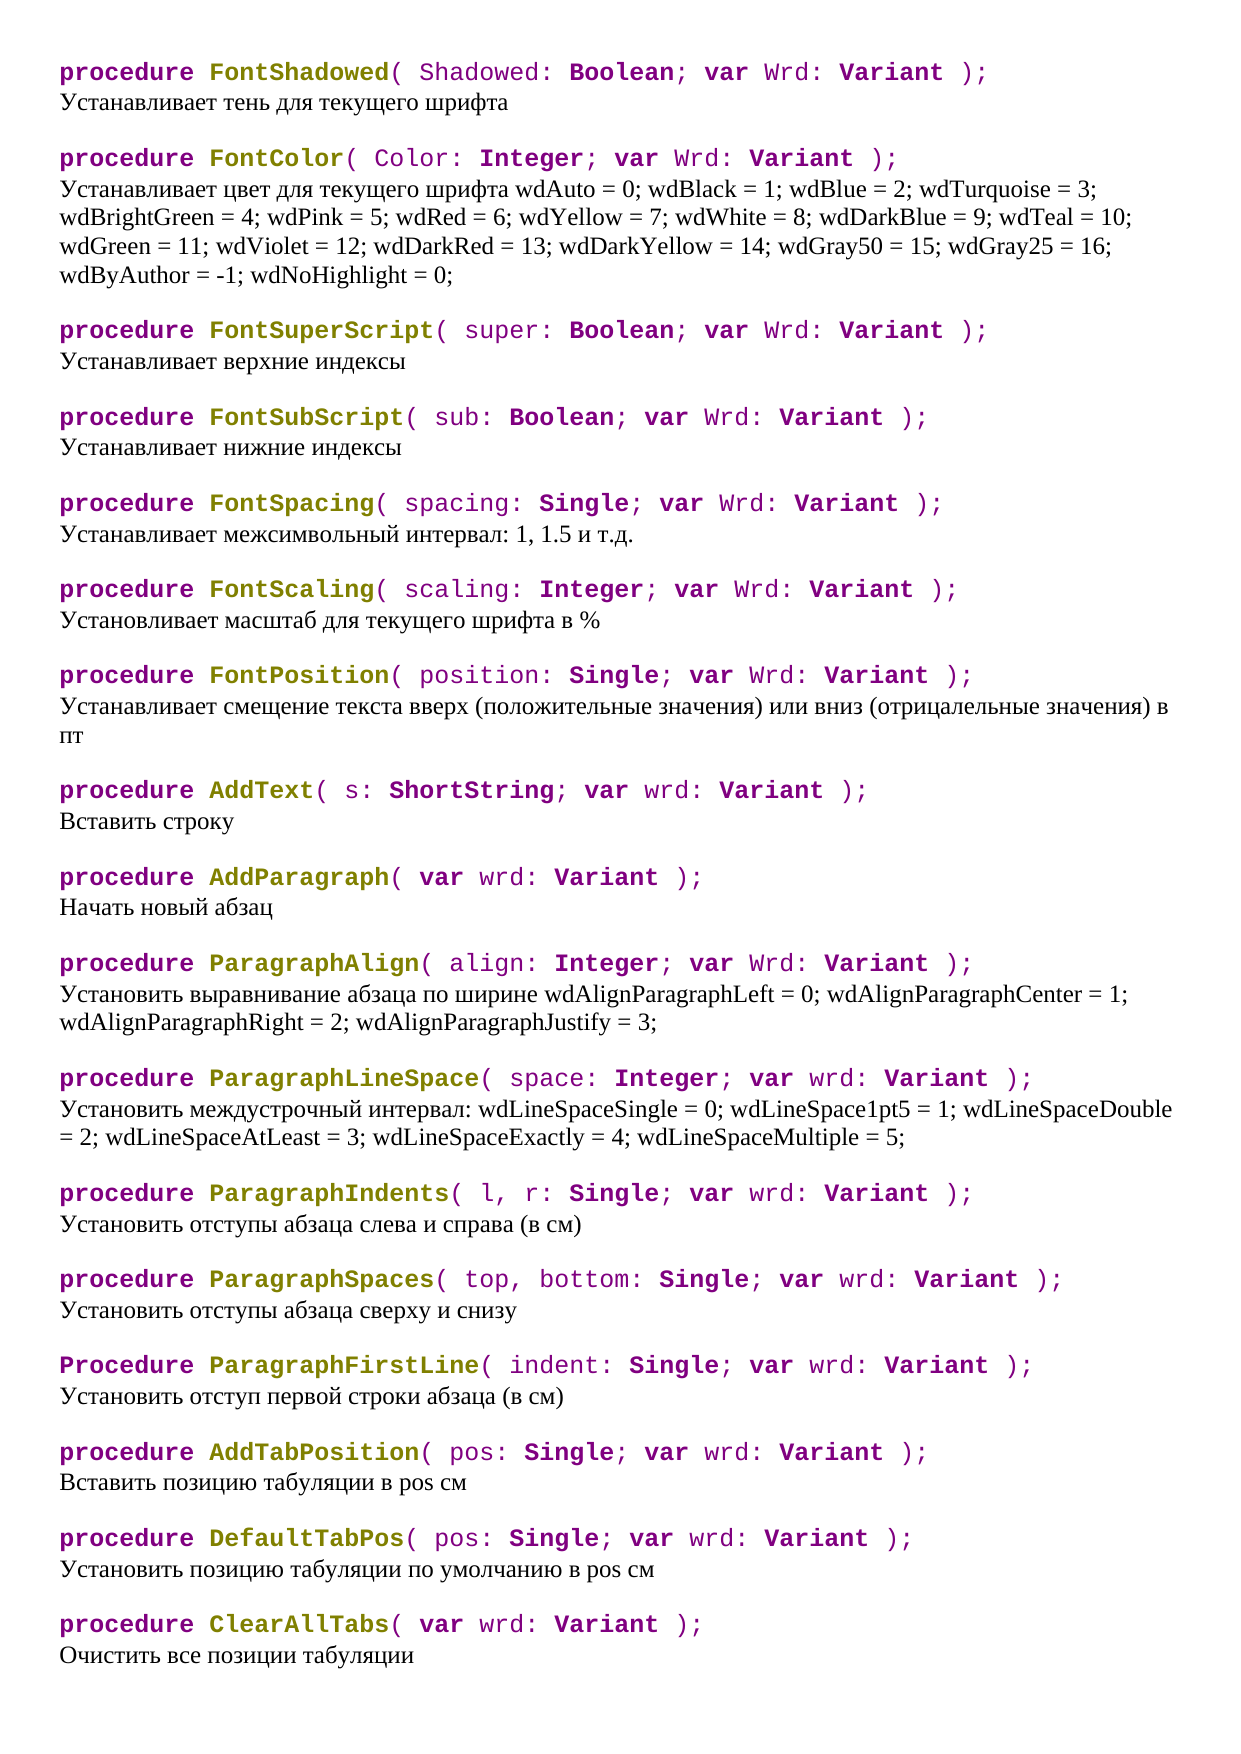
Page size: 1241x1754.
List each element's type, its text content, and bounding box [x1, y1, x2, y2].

text procedure FontSubScript( sub: Boolean; var Wrd: Variant ); Устанавливает нижние индексы [59, 404, 1181, 461]
text procedure DefaultTabPos( pos: Single; var wrd: Variant ); Установить позицию табуляции по умолчанию в pos см [59, 1525, 1181, 1582]
text procedure ParagraphLineSpace( space: Integer; var wrd: Variant ); Установить междустрочный интервал: wdLineSpaceSingle = 0; wdLineSpace1pt5 = 1; wdLineSpaceDouble = 2; wdLineSpaceAtLeast = 3; wdLineSpaceExactly = 4; wdLineSpaceMultiple = 5; [59, 1065, 1181, 1151]
text procedure ParagraphAlign( align: Integer; var Wrd: Variant ); Установить выравнивание абзаца по ширине wdAlignParagraphLeft = 0; wdAlignParagraphCenter = 1; wdAlignParagraphRight = 2; wdAlignParagraphJustify = 3; [59, 950, 1181, 1036]
text procedure AddText( s: ShortString; var wrd: Variant ); Вставить строку [59, 778, 1181, 835]
text procedure FontPosition( position: Single; var Wrd: Variant ); Устанавливает смещение текста вверх (положительные значения) или вниз (отрицалельные значения) в пт [59, 663, 1181, 749]
text procedure FontColor( Color: Integer; var Wrd: Variant ); Устанавливает цвет для текущего шрифта wdAuto = 0; wdBlack = 1; wdBlue = 2; wdTurquoise = 3; wdBrightGreen = 4; wdPink = 5; wdRed = 6; wdYellow = 7; wdWhite = 8; wdDarkBlue = 9; wdTeal = 10; wdGreen = 11; wdViolet = 12; wdDarkRed = 13; wdDarkYellow = 14; wdGray50 = 15; wdGray25 = 16; wdByAuthor = -1; wdNoHighlight = 0; [59, 145, 1181, 289]
text procedure FontSuperScript( super: Boolean; var Wrd: Variant ); Устанавливает верхние индексы [59, 318, 1181, 375]
text procedure AddTabPosition( pos: Single; var wrd: Variant ); Вставить позицию табуляции в pos см [59, 1439, 1181, 1496]
text procedure ClearAllTabs( var wrd: Variant ); Очистить все позиции табуляции [59, 1612, 1181, 1669]
text procedure ParagraphIndents( l, r: Single; var wrd: Variant ); Установить отступы абзаца слева и справа (в см) [59, 1180, 1181, 1237]
text procedure AddParagraph( var wrd: Variant ); Начать новый абзац [59, 864, 1181, 921]
text procedure FontShadowed( Shadowed: Boolean; var Wrd: Variant ); Устанавливает тень для текущего шрифта [59, 59, 1181, 116]
text procedure ParagraphSpaces( top, bottom: Single; var wrd: Variant ); Установить отступы абзаца сверху и снизу [59, 1267, 1181, 1324]
text procedure FontScaling( scaling: Integer; var Wrd: Variant ); Установливает масштаб для текущего шрифта в % [59, 577, 1181, 634]
text procedure FontSpacing( spacing: Single; var Wrd: Variant ); Устанавливает межсимвольный интервал: 1, 1.5 и т.д. [59, 490, 1181, 547]
text Procedure ParagraphFirstLine( indent: Single; var wrd: Variant ); Установить отступ первой строки абзаца (в см) [59, 1353, 1181, 1410]
